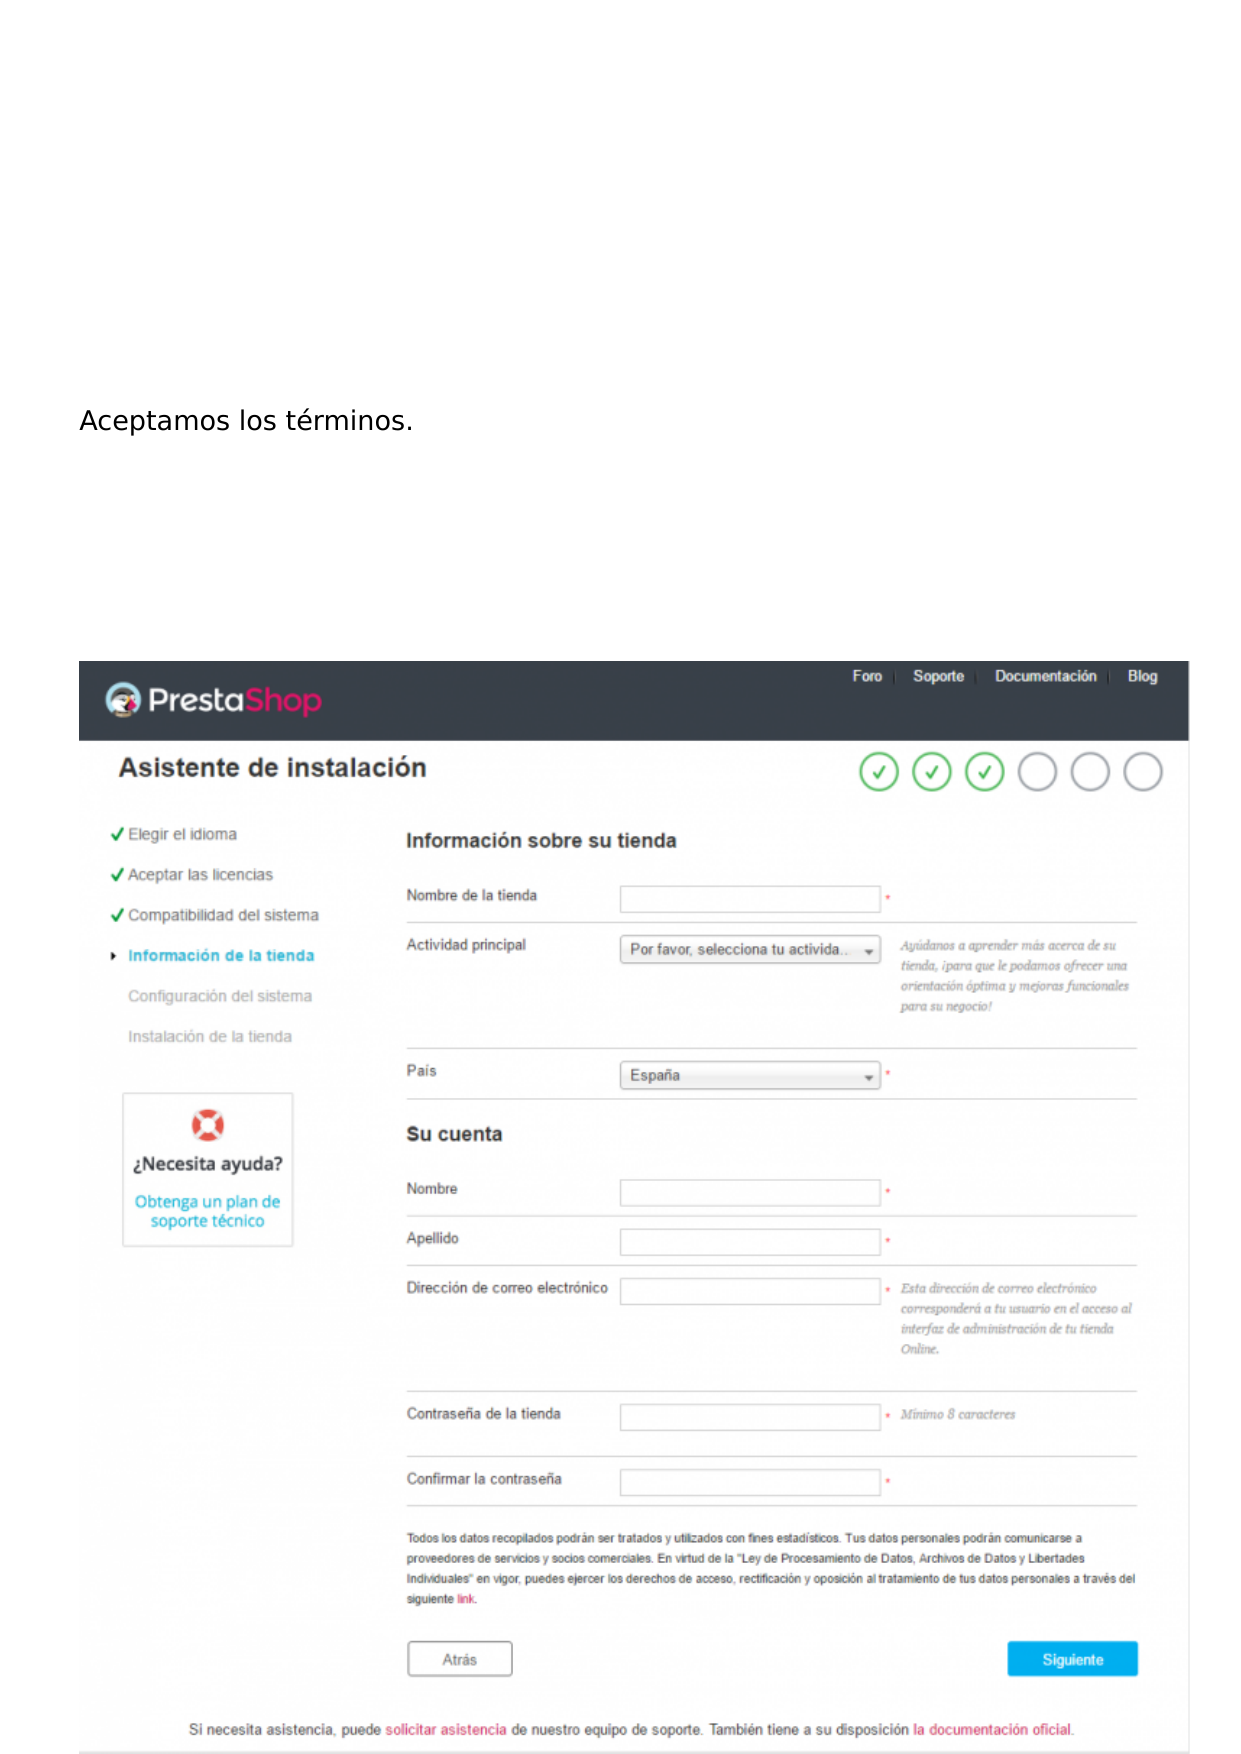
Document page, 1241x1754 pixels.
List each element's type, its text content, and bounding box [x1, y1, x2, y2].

picture [79, 661, 1190, 1754]
text Aceptamos los términos. [79, 406, 1189, 437]
